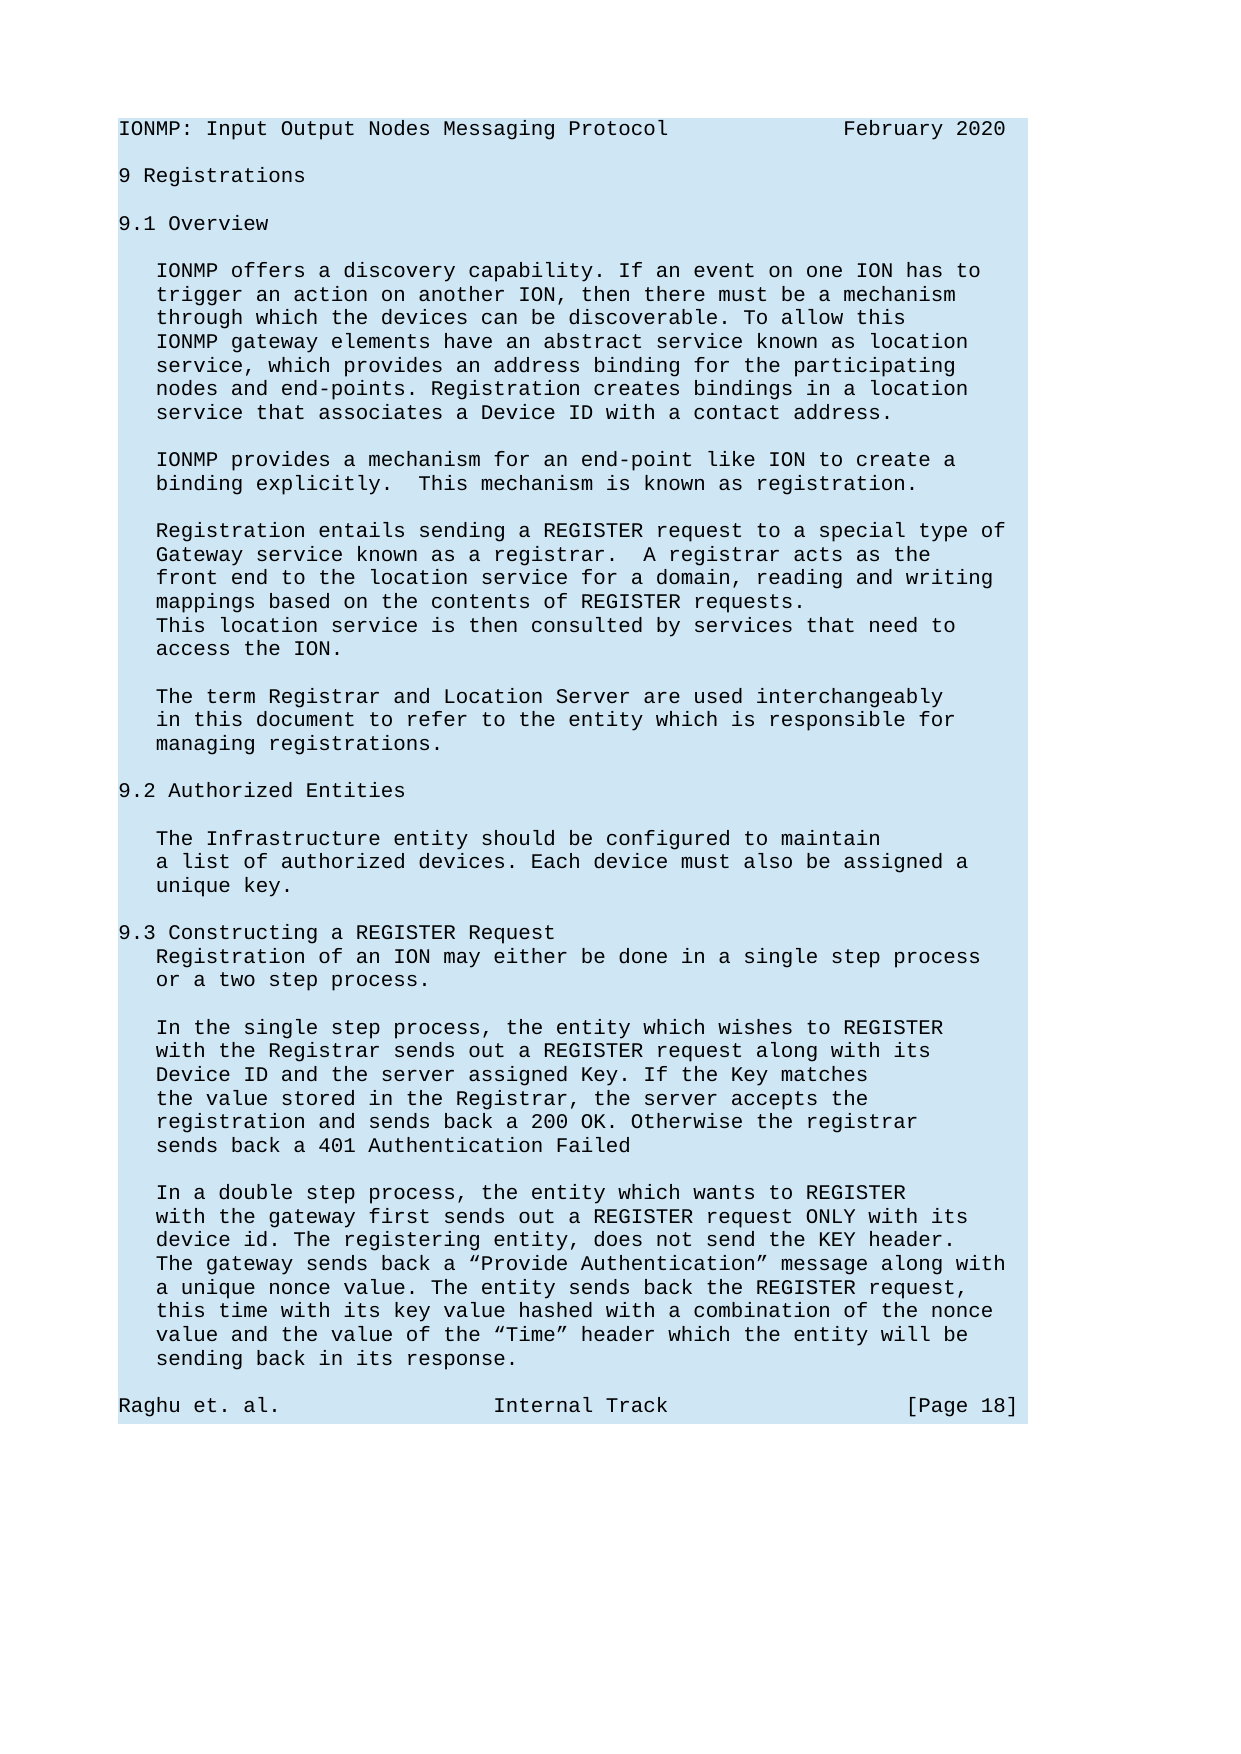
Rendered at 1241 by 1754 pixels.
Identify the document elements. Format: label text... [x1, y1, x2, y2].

text The term Registrar and Location Server are used interchangeably in this document to refer to the entity which is responsible for managing registrations. [118, 686, 1028, 757]
text Raghu et. al. Internal Track [Page 18] [118, 1395, 1028, 1419]
text 9 Registrations [118, 165, 1028, 189]
text IONMP gateway elements have an abstract service known as location [118, 331, 1028, 354]
text In the single step process, the entity which wishes to REGISTER with the Registrar sends out a REGISTER request along with its Device ID and the server assigned Key. If the Key matches [118, 1017, 1028, 1088]
text 9.3 Constructing a REGISTER Request [118, 922, 1028, 946]
text service, which provides an address binding for the participating nodes and end-points. Registration creates bindings in a location [118, 354, 1028, 402]
text IONMP offers a discovery capability. If an event on one ION has to trigger an action on another ION, then there must be a mechanism through which the devices can be discoverable. To allow this [118, 260, 1028, 331]
text Registration of an ION may either be done in a single step process or a two step process. [118, 946, 1028, 993]
text IONMP: Input Output Nodes Messaging Protocol February 2020 [118, 118, 1028, 142]
text the value stored in the Registrar, the server accepts the registration and sends back a 200 OK. Otherwise the registrar sends back a 401 Authentication Failed [118, 1088, 1028, 1158]
text 9.2 Authorized Entities [118, 780, 1028, 804]
text service that associates a Device ID with a contact address. [118, 402, 1028, 426]
text Registration entails sending a REGISTER request to a special type of [118, 520, 1028, 544]
text The Infrastructure entity should be configured to maintain a list of authorized devices. Each device must also be assigned a unique key. [118, 827, 1028, 898]
text access the ION. [118, 638, 1028, 662]
text 9.1 Overview [118, 213, 1028, 236]
text IONMP provides a mechanism for an end-point like ION to create a binding explicitly. This mechanism is known as registration. [118, 449, 1028, 496]
text Gateway service known as a registrar. A registrar acts as the front end to the location service for a domain, reading and writing mappings based on the contents of REGISTER requests. This location service is then consulted by services that need to [118, 544, 1028, 638]
text In a double step process, the entity which wants to REGISTER with the gateway first sends out a REGISTER request ONLY with its device id. The registering entity, does not send the KEY header. The gateway sends back a “Provide Authentication” message along with a unique nonce value. The entity sends back the REGISTER request, this time with its key value hashed with a combination of the nonce value and the value of the “Time” header which the entity will be sending back in its response. [118, 1182, 1028, 1371]
